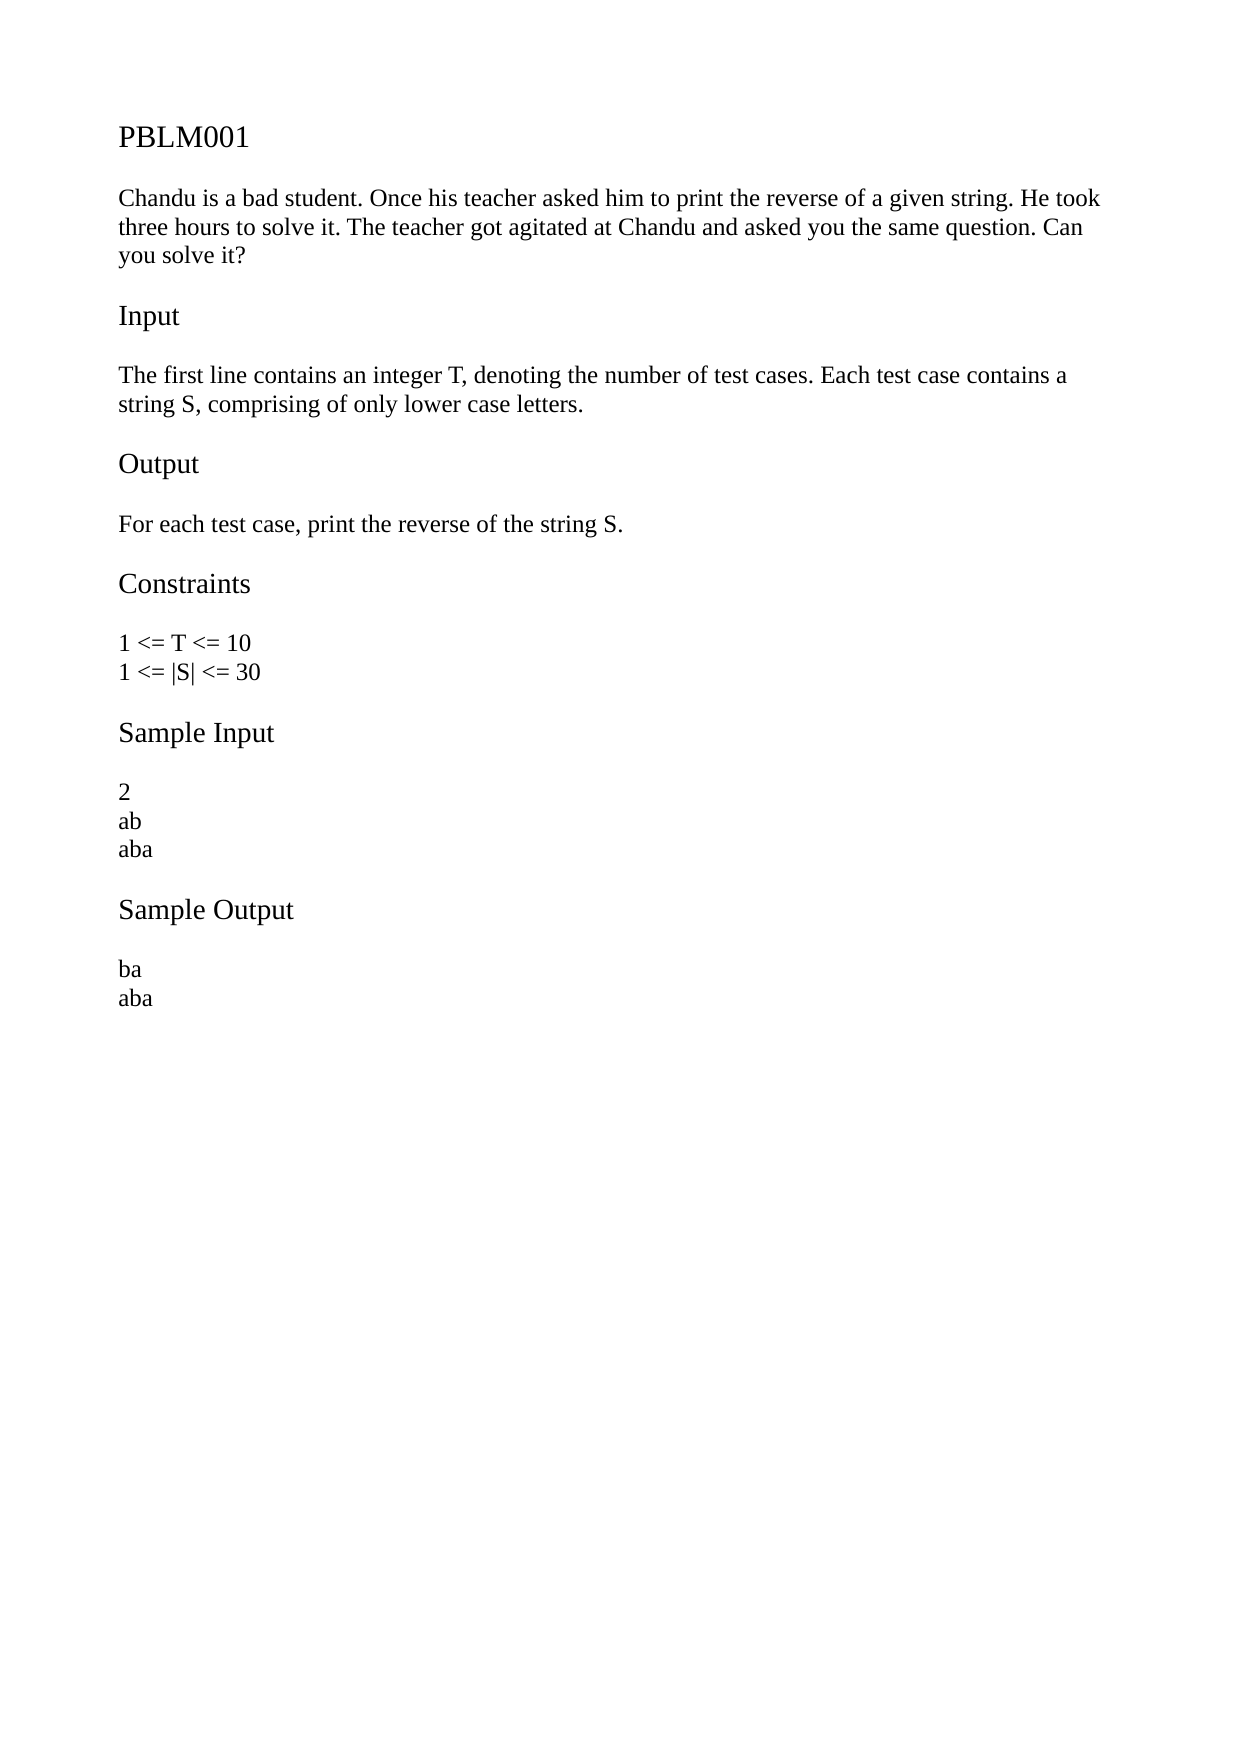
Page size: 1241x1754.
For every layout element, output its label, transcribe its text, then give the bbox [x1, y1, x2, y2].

text 2 [118, 777, 1122, 806]
text PBLM001 [118, 118, 1122, 154]
text Input [118, 298, 1122, 331]
text 1 <= T <= 10 [118, 628, 1122, 657]
text Chandu is a bad student. Once his teacher asked him to print the reverse of a given string. He took three hours to solve it. The teacher got agitated at Chandu and asked you the same question. Can you solve it? [118, 183, 1122, 269]
text 1 <= |S| <= 30 [118, 657, 1122, 686]
text For each test case, print the reverse of the string S. [118, 509, 1122, 537]
text ba [118, 954, 1122, 983]
text The first line contains an integer T, denoting the number of test cases. Each test case contains a string S, comprising of only lower case letters. [118, 360, 1122, 418]
text aba [118, 983, 1122, 1012]
text Sample Input [118, 715, 1122, 748]
text aba [118, 834, 1122, 863]
text Output [118, 446, 1122, 480]
text ab [118, 806, 1122, 834]
text Sample Output [118, 892, 1122, 926]
text Constraints [118, 566, 1122, 600]
